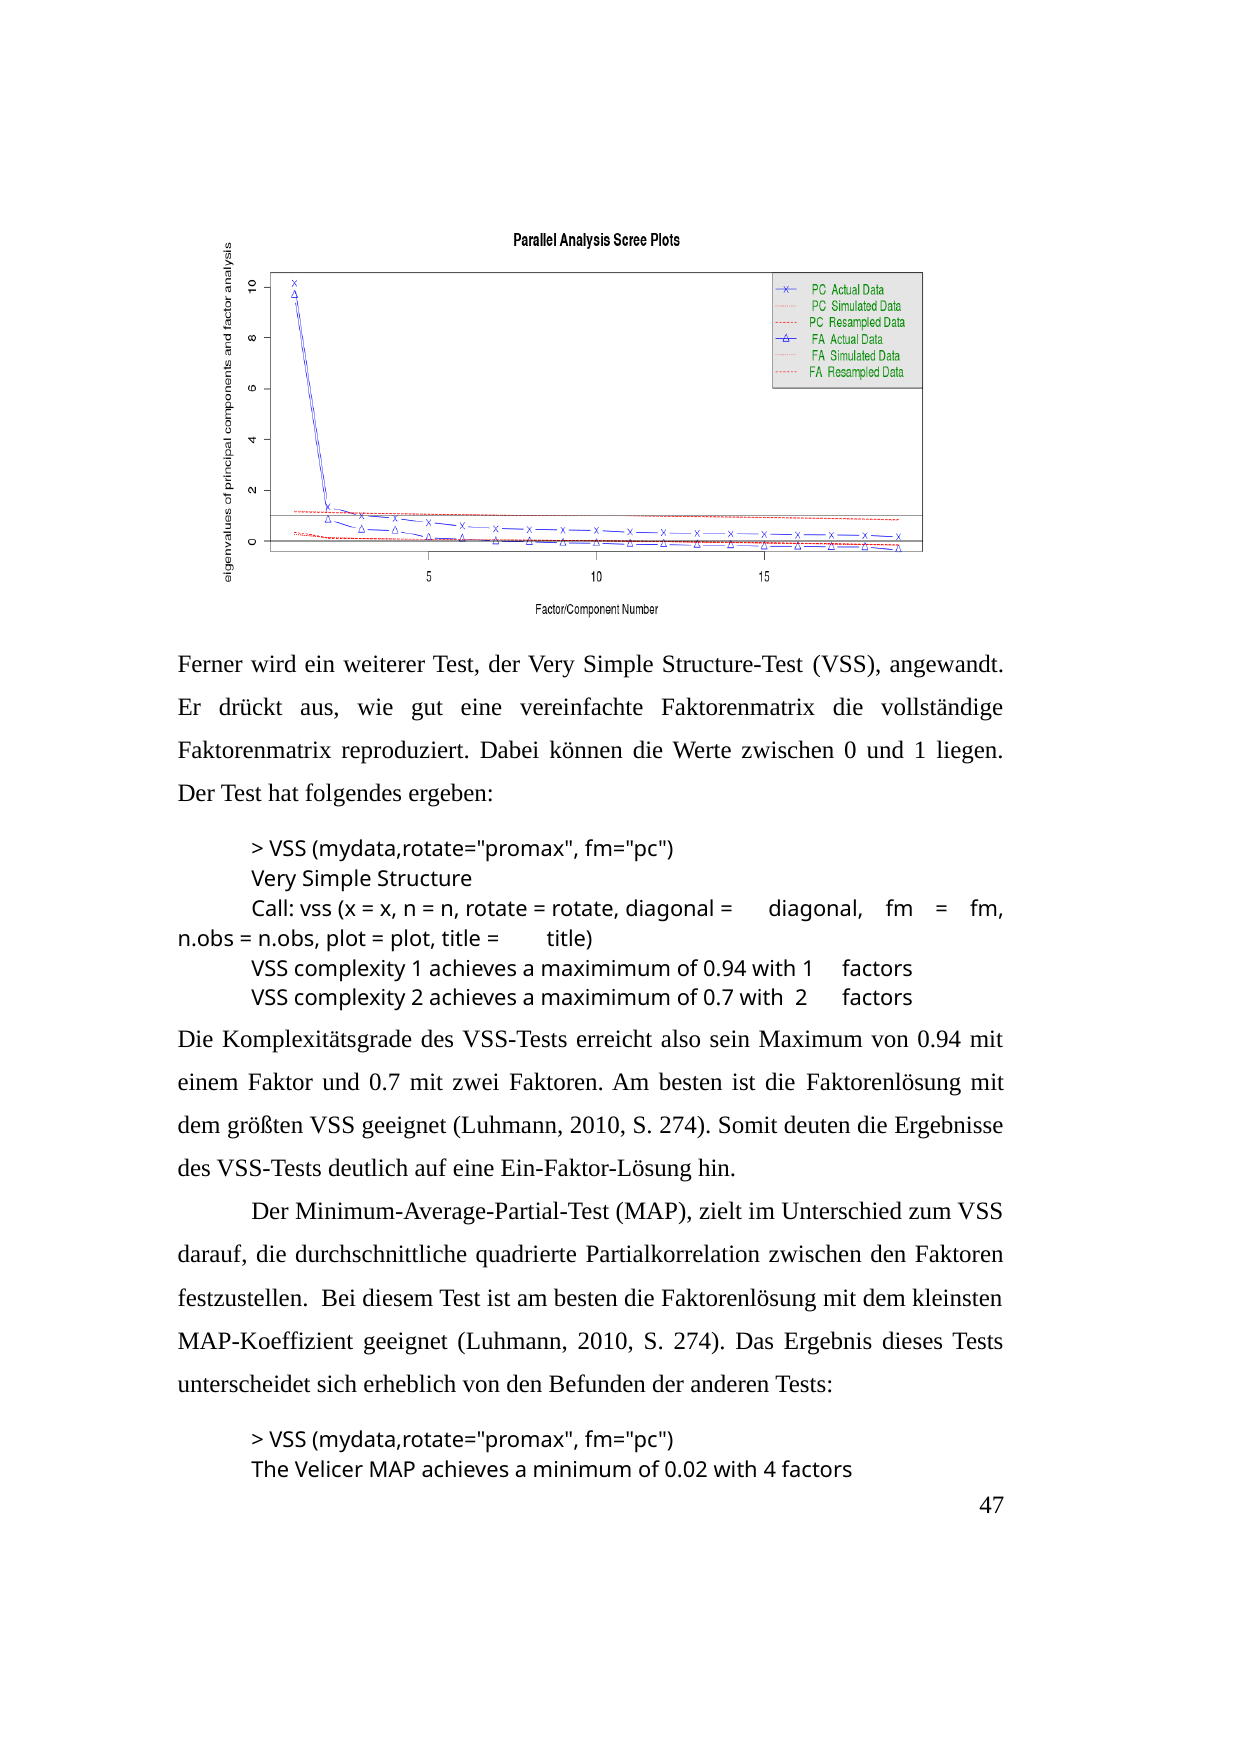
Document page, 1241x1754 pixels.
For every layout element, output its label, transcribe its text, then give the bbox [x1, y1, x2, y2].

text The Velicer MAP achieves a minimum of 0.02 with 4 factors [177, 1453, 1004, 1483]
text Der Minimum-Average-Partial-Test (MAP), zielt im Unterschied zum VSS darauf, die durchschnittliche quadrierte Partialkorrelation zwischen den Faktoren festzustellen. Bei diesem Test ist am besten die Faktorenlösung mit dem kleinsten MAP-Koeffizient geeignet (Luhmann, 2010, S. 274). Das Ergebnis dieses Tests unterscheidet sich erheblich von den Befunden der anderen Tests: [177, 1196, 1004, 1398]
text Very Simple Structure [177, 863, 1004, 893]
text > VSS (mydata,rotate="promax", fm="pc") [177, 1424, 1004, 1453]
text VSS complexity 1 achieves a maximimum of 0.94 with 1 factors [177, 952, 1004, 982]
text Ferner wird ein weiterer Test, der Very Simple Structure-Test (VSS), angewandt. Er drückt aus, wie gut eine vereinfachte Faktorenmatrix die vollständige Faktorenmatrix reproduziert. Dabei können die Werte zwischen 0 und 1 liegen. Der Test hat folgendes ergeben: [177, 206, 1004, 807]
text Die Komplexitätsgrade des VSS-Tests erreicht also sein Maximum von 0.94 mit einem Faktor und 0.7 mit zwei Faktoren. Am besten ist die Faktorenlösung mit dem größten VSS geeignet (Luhmann, 2010, S. 274). Somit deuten die Ergebnisse des VSS-Tests deutlich auf eine Ein-Faktor-Lösung hin. [177, 1024, 1004, 1182]
picture [220, 206, 948, 635]
text > VSS (mydata,rotate="promax", fm="pc") [177, 833, 1004, 863]
text VSS complexity 2 achieves a maximimum of 0.7 with 2 factors [177, 982, 1004, 1012]
text Call: vss (x = x, n = n, rotate = rotate, diagonal = diagonal, fm = fm, n.obs = n.obs, plot = plot, title = title) [177, 893, 1004, 952]
